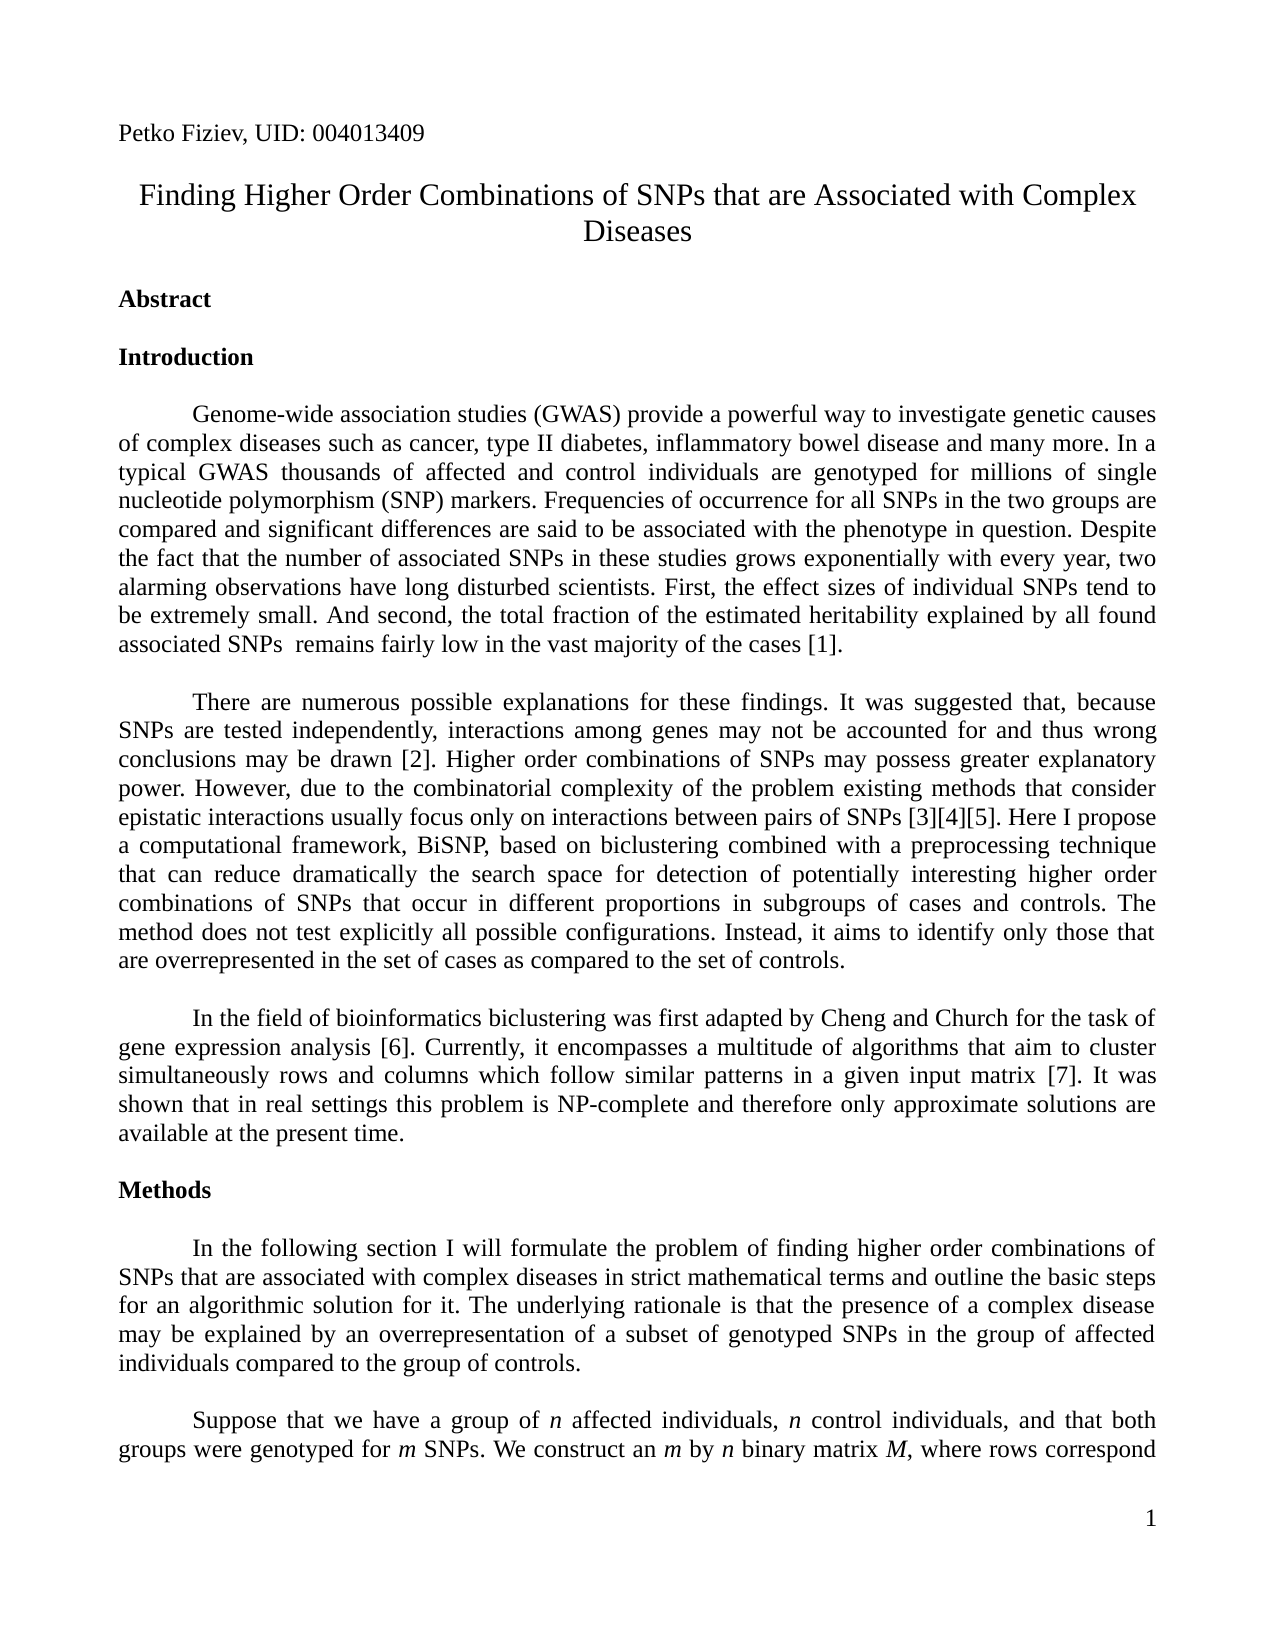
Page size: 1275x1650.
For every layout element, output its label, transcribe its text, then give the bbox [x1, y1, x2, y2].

text In the field of bioinformatics biclustering was first adapted by Cheng and Church for the task of gene expression analysis [6]. Currently, it encompasses a multitude of algorithms that aim to cluster simultaneously rows and columns which follow similar patterns in a given input matrix [7]. It was shown that in real settings this problem is NP-complete and therefore only approximate solutions are available at the present time. [118, 1003, 1157, 1147]
text Suppose that we have a group of n affected individuals, n control individuals, and that both groups were genotyped for m SNPs. We construct an m by n binary matrix M, where rows correspond [118, 1405, 1157, 1463]
text There are numerous possible explanations for these findings. It was suggested that, because SNPs are tested independently, interactions among genes may not be accounted for and thus wrong conclusions may be drawn [2]. Higher order combinations of SNPs may possess greater explanatory power. However, due to the combinatorial complexity of the problem existing methods that consider epistatic interactions usually focus only on interactions between pairs of SNPs [3][4][5]. Here I propose a computational framework, BiSNP, based on biclustering combined with a preprocessing technique that can reduce dramatically the search space for detection of potentially interesting higher order combinations of SNPs that occur in different proportions in subgroups of cases and controls. The method does not test explicitly all possible configurations. Instead, it aims to identify only those that are overrepresented in the set of cases as compared to the set of controls. [118, 687, 1157, 974]
text Finding Higher Order Combinations of SNPs that are Associated with Complex Diseases [118, 176, 1157, 248]
text Methods [118, 1175, 1157, 1204]
text Genome-wide association studies (GWAS) provide a powerful way to investigate genetic causes of complex diseases such as cancer, type II diabetes, inflammatory bowel disease and many more. In a typical GWAS thousands of affected and control individuals are genotyped for millions of single nucleotide polymorphism (SNP) markers. Frequencies of occurrence for all SNPs in the two groups are compared and significant differences are said to be associated with the phenotype in question. Despite the fact that the number of associated SNPs in these studies grows exponentially with every year, two alarming observations have long disturbed scientists. First, the effect sizes of individual SNPs tend to be extremely small. And second, the total fraction of the estimated heritability explained by all found associated SNPs remains fairly low in the vast majority of the cases [1]. [118, 399, 1157, 658]
text Abstract [118, 284, 1157, 313]
text In the following section I will formulate the problem of finding higher order combinations of SNPs that are associated with complex diseases in strict mathematical terms and outline the basic steps for an algorithmic solution for it. The underlying rationale is that the presence of a complex disease may be explained by an overrepresentation of a subset of genotyped SNPs in the group of affected individuals compared to the group of controls. [118, 1233, 1157, 1377]
text Introduction [118, 342, 1157, 370]
